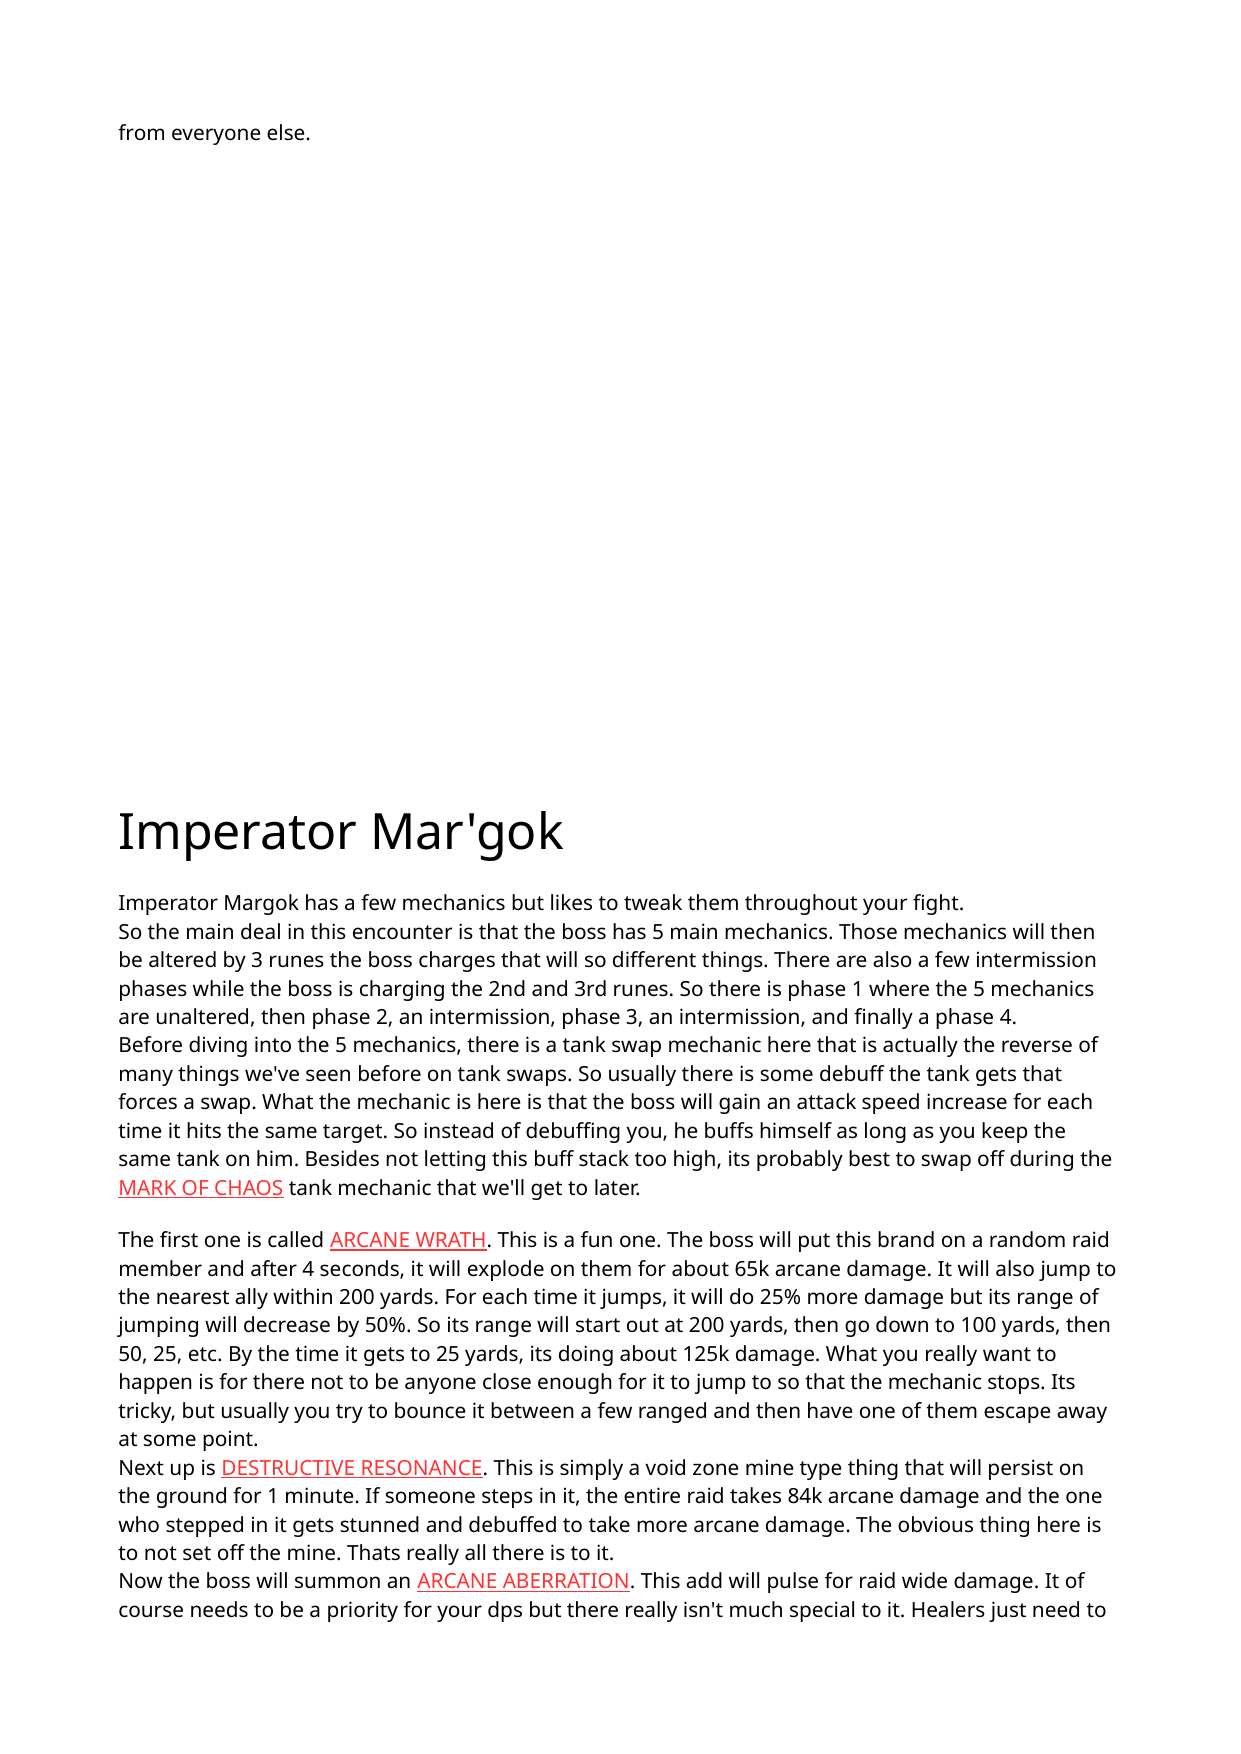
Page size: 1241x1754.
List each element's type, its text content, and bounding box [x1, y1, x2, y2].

text Imperator Margok has a few mechanics but likes to tweak them throughout your fight. [118, 888, 1122, 917]
text Before diving into the 5 mechanics, there is a tank swap mechanic here that is actually the reverse of many things we've seen before on tank swaps. So usually there is some debuff the tank gets that forces a swap. What the mechanic is here is that the boss will gain an attack speed increase for each time it hits the same target. So instead of debuffing you, he buffs himself as long as you keep the same tank on him. Besides not letting this buff stack too high, its probably best to swap off during the MARK OF CHAOS tank mechanic that we'll get to later. [118, 1031, 1122, 1201]
text The first one is called ARCANE WRATH. This is a fun one. The boss will put this brand on a random raid member and after 4 seconds, it will explode on them for about 65k arcane damage. It will also jump to the nearest ally within 200 yards. For each time it jumps, it will do 25% more damage but its range of jumping will decrease by 50%. So its range will start out at 200 yards, then go down to 100 yards, then 50, 25, etc. By the time it gets to 25 yards, its doing about 125k damage. What you really want to happen is for there not to be anyone close enough for it to jump to so that the mechanic stops. Its tricky, but usually you try to bounce it between a few ranged and then have one of them escape away at some point. [118, 1225, 1122, 1453]
text Now the boss will summon an ARCANE ABERRATION. This add will pulse for raid wide damage. It of course needs to be a priority for your dps but there really isn't much special to it. Healers just need to [118, 1567, 1122, 1623]
text Imperator Mar'gok [118, 796, 1122, 864]
text Next up is DESTRUCTIVE RESONANCE. This is simply a void zone mine type thing that will persist on the ground for 1 minute. If someone steps in it, the entire raid takes 84k arcane damage and the one who stepped in it gets stunned and debuffed to take more arcane damage. The obvious thing here is to not set off the mine. Thats really all there is to it. [118, 1453, 1122, 1567]
text So the main deal in this encounter is that the boss has 5 main mechanics. Those mechanics will then be altered by 3 runes the boss charges that will so different things. There are also a few intermission phases while the boss is charging the 2nd and 3rd runes. So there is phase 1 where the 5 mechanics are unaltered, then phase 2, an intermission, phase 3, an intermission, and finally a phase 4. [118, 917, 1122, 1031]
text from everyone else. [118, 118, 1122, 147]
